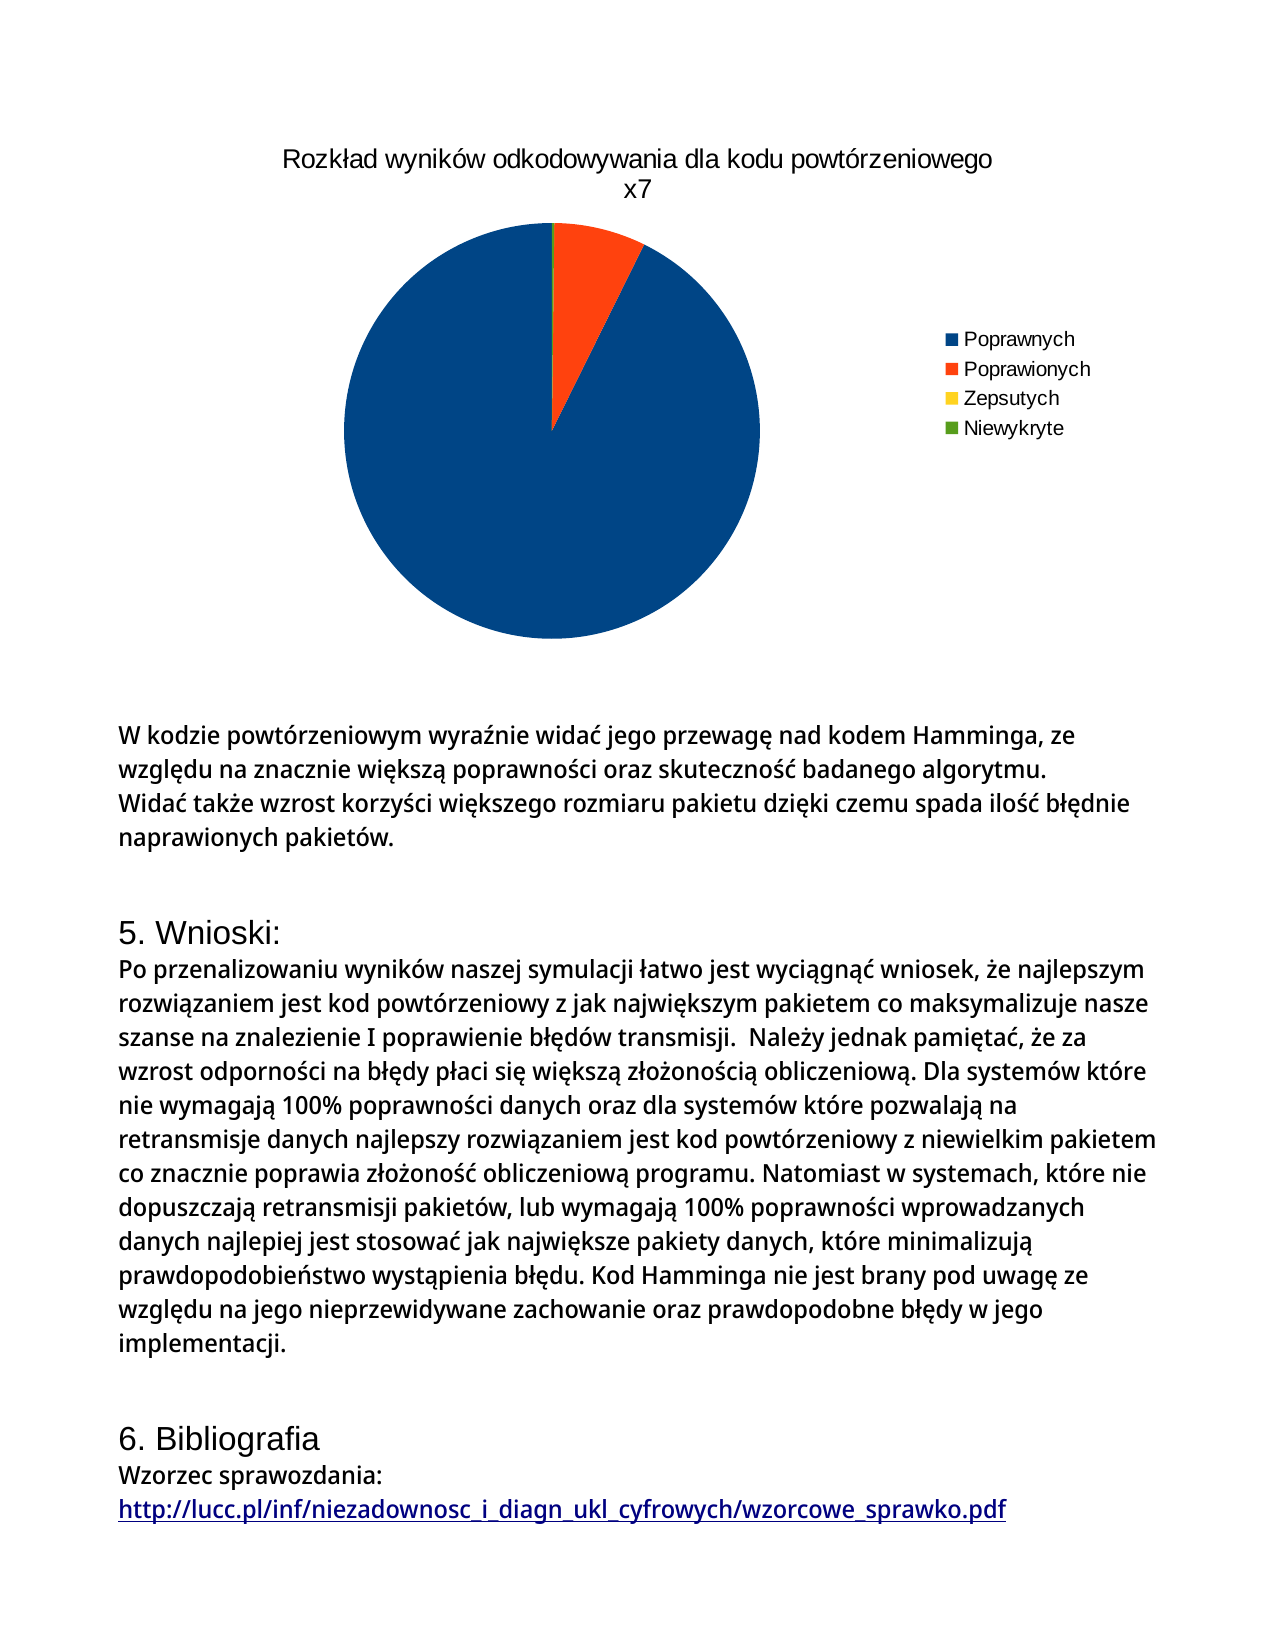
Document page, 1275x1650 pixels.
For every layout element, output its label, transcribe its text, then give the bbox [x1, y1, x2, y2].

text http://lucc.pl/inf/niezadownosc_i_diagn_ukl_cyfrowych/wzorcowe_sprawko.pdf [118, 1492, 1157, 1526]
text Wzorzec sprawozdania: [118, 1458, 1157, 1492]
subtitle 5. Wnioski: [118, 913, 1157, 951]
text W kodzie powtórzeniowym wyraźnie widać jego przewagę nad kodem Hamminga, ze względu na znacznie większą poprawności oraz skuteczność badanego algorytmu. [118, 718, 1157, 786]
text Po przenalizowaniu wyników naszej symulacji łatwo jest wyciągnąć wniosek, że najlepszym rozwiązaniem jest kod powtórzeniowy z jak największym pakietem co maksymalizuje nasze szanse na znalezienie I poprawienie błędów transmisji. Należy jednak pamiętać, że za wzrost odporności na błędy płaci się większą złożonością obliczeniową. Dla systemów które nie wymagają 100% poprawności danych oraz dla systemów które pozwalają na retransmisje danych najlepszy rozwiązaniem jest kod powtórzeniowy z niewielkim pakietem co znacznie poprawia złożoność obliczeniową programu. Natomiast w systemach, które nie dopuszczają retransmisji pakietów, lub wymagają 100% poprawności wprowadzanych danych najlepiej jest stosować jak największe pakiety danych, które minimalizują prawdopodobieństwo wystąpienia błędu. Kod Hamminga nie jest brany pod uwagę ze względu na jego nieprzewidywane zachowanie oraz prawdopodobne błędy w jego implementacji. [118, 951, 1157, 1360]
subtitle 6. Bibliografia [118, 1419, 1157, 1458]
text Widać także wzrost korzyści większego rozmiaru pakietu dzięki czemu spada ilość błędnie naprawionych pakietów. [118, 786, 1157, 854]
